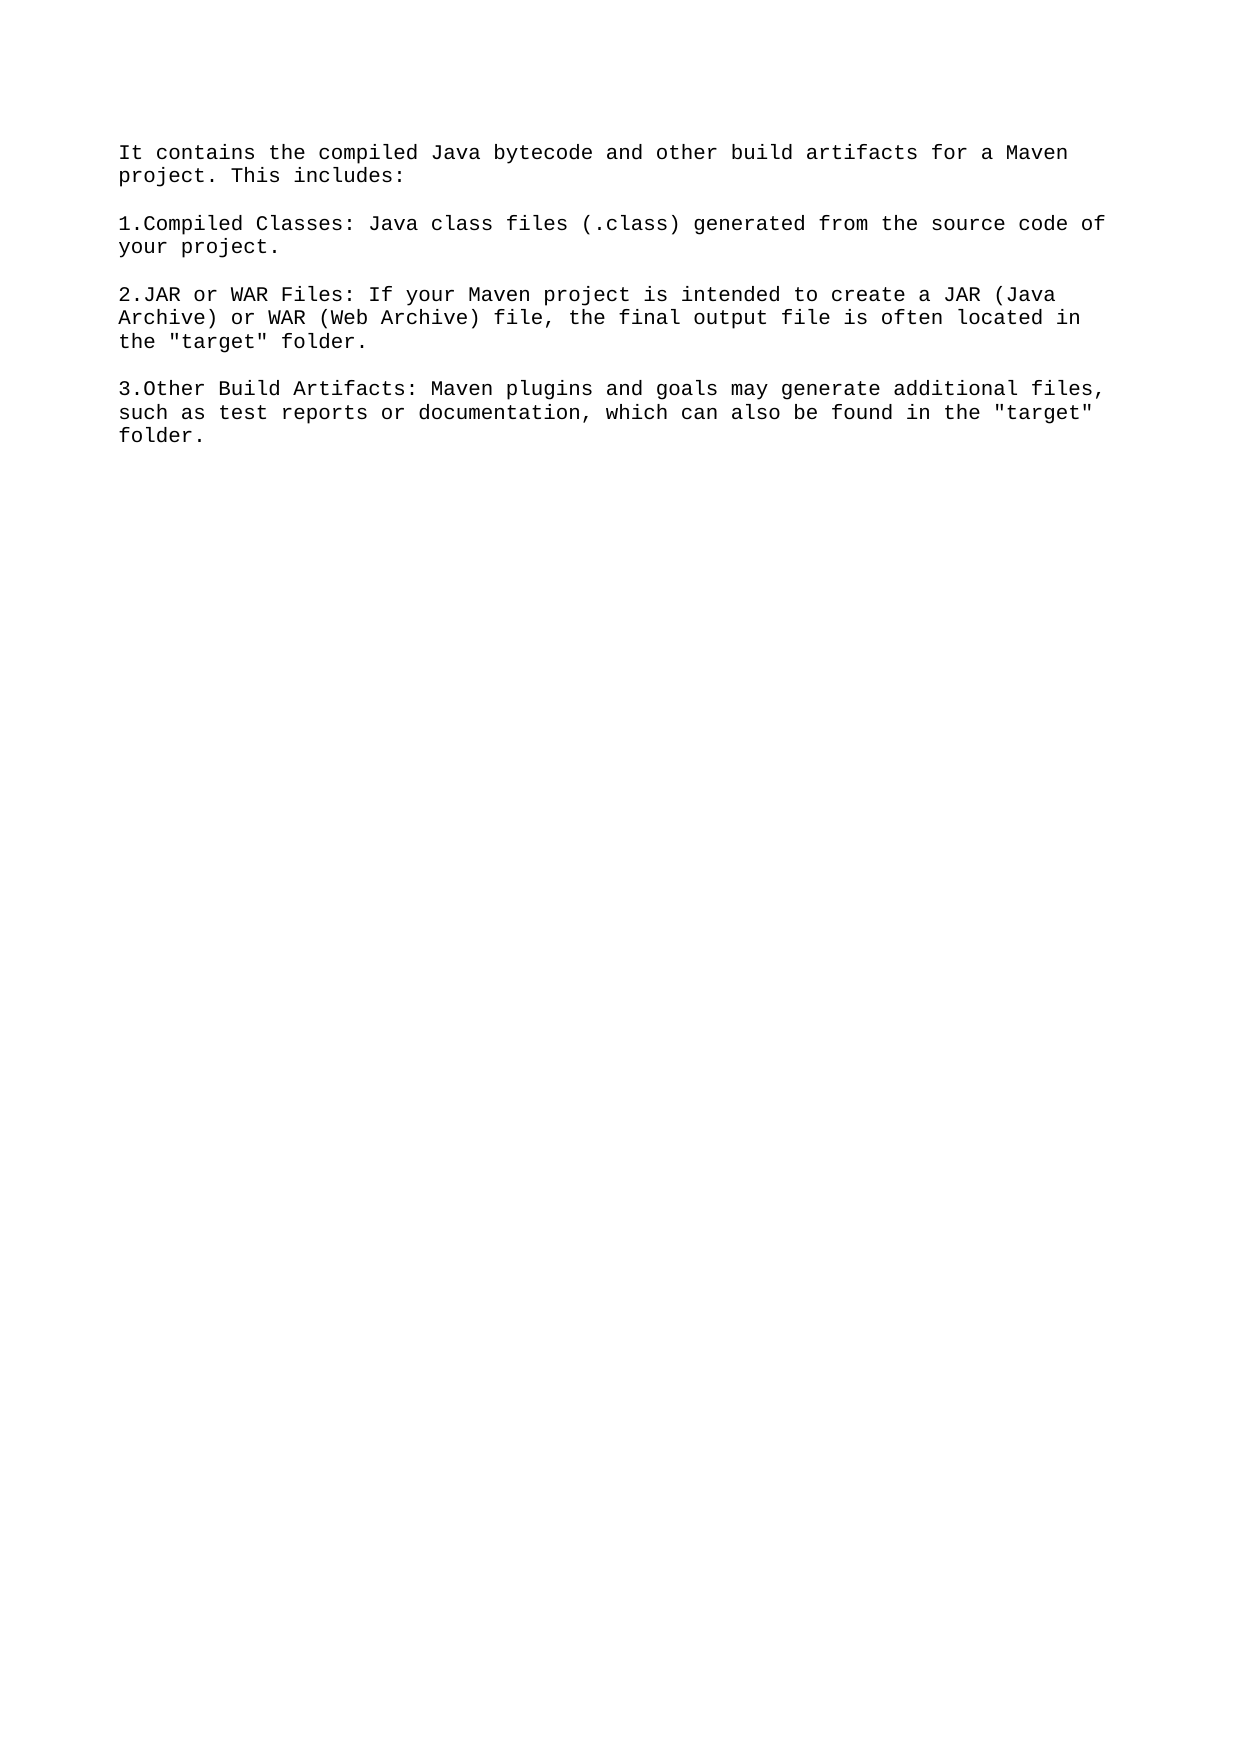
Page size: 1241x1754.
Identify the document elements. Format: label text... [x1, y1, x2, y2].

text 3.Other Build Artifacts: Maven plugins and goals may generate additional files, such as test reports or documentation, which can also be found in the "target" folder. [118, 378, 1122, 449]
text 2.JAR or WAR Files: If your Maven project is intended to create a JAR (Java Archive) or WAR (Web Archive) file, the final output file is often located in the "target" folder. [118, 284, 1122, 354]
text 1.Compiled Classes: Java class files (.class) generated from the source code of your project. [118, 213, 1122, 260]
text It contains the compiled Java bytecode and other build artifacts for a Maven project. This includes: [118, 142, 1122, 189]
